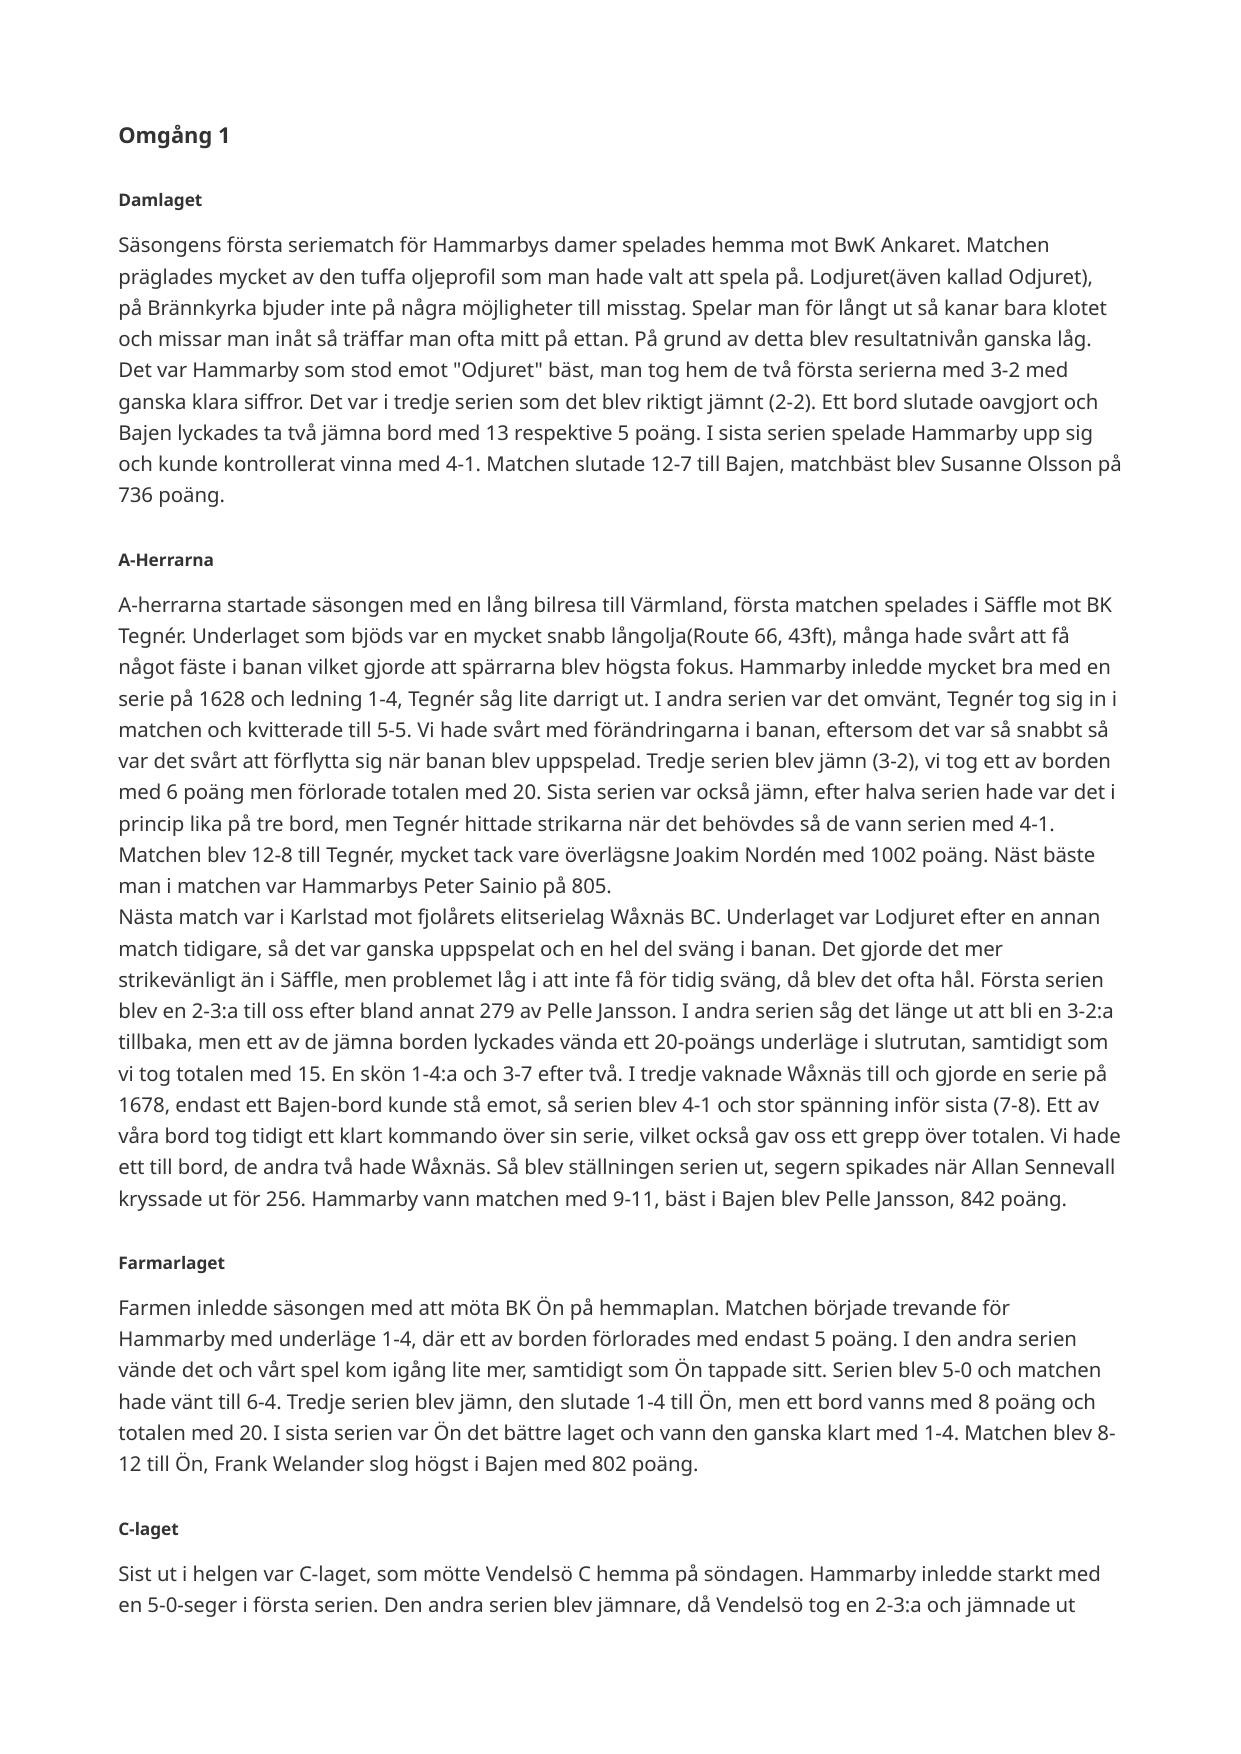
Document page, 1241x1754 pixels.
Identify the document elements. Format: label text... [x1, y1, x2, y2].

subtitle C-laget [118, 1509, 1122, 1540]
text Farmen inledde säsongen med att möta BK Ön på hemmaplan. Matchen började trevande för Hammarby med underläge 1-4, där ett av borden förlorades med endast 5 poäng. I den andra serien vände det och vårt spel kom igång lite mer, samtidigt som Ön tappade sitt. Serien blev 5-0 och matchen hade vänt till 6-4. Tredje serien blev jämn, den slutade 1-4 till Ön, men ett bord vanns med 8 poäng och totalen med 20. I sista serien var Ön det bättre laget och vann den ganska klart med 1-4. Matchen blev 8-12 till Ön, Frank Welander slog högst i Bajen med 802 poäng. [118, 1290, 1122, 1477]
subtitle Omgång 1 [118, 118, 1122, 149]
subtitle Farmarlaget [118, 1243, 1122, 1274]
text Sist ut i helgen var C-laget, som mötte Vendelsö C hemma på söndagen. Hammarby inledde starkt med en 5-0-seger i första serien. Den andra serien blev jämnare, då Vendelsö tog en 2-3:a och jämnade ut [118, 1556, 1122, 1618]
text Säsongens första seriematch för Hammarbys damer spelades hemma mot BwK Ankaret. Matchen präglades mycket av den tuffa oljeprofil som man hade valt att spela på. Lodjuret(även kallad Odjuret), på Brännkyrka bjuder inte på några möjligheter till misstag. Spelar man för långt ut så kanar bara klotet och missar man inåt så träffar man ofta mitt på ettan. På grund av detta blev resultatnivån ganska låg. Det var Hammarby som stod emot "Odjuret" bäst, man tog hem de två första serierna med 3-2 med ganska klara siffror. Det var i tredje serien som det blev riktigt jämnt (2-2). Ett bord slutade oavgjort och Bajen lyckades ta två jämna bord med 13 respektive 5 poäng. I sista serien spelade Hammarby upp sig och kunde kontrollerat vinna med 4-1. Matchen slutade 12-7 till Bajen, matchbäst blev Susanne Olsson på 736 poäng. [118, 227, 1122, 509]
subtitle A-Herrarna [118, 540, 1122, 571]
subtitle Damlaget [118, 181, 1122, 212]
text A-herrarna startade säsongen med en lång bilresa till Värmland, första matchen spelades i Säffle mot BK Tegnér. Underlaget som bjöds var en mycket snabb långolja(Route 66, 43ft), många hade svårt att få något fäste i banan vilket gjorde att spärrarna blev högsta fokus. Hammarby inledde mycket bra med en serie på 1628 och ledning 1-4, Tegnér såg lite darrigt ut. I andra serien var det omvänt, Tegnér tog sig in i matchen och kvitterade till 5-5. Vi hade svårt med förändringarna i banan, eftersom det var så snabbt så var det svårt att förflytta sig när banan blev uppspelad. Tredje serien blev jämn (3-2), vi tog ett av borden med 6 poäng men förlorade totalen med 20. Sista serien var också jämn, efter halva serien hade var det i princip lika på tre bord, men Tegnér hittade strikarna när det behövdes så de vann serien med 4-1. Matchen blev 12-8 till Tegnér, mycket tack vare överlägsne Joakim Nordén med 1002 poäng. Näst bäste man i matchen var Hammarbys Peter Sainio på 805. Nästa match var i Karlstad mot fjolårets elitserielag Wåxnäs BC. Underlaget var Lodjuret efter en annan match tidigare, så det var ganska uppspelat och en hel del sväng i banan. Det gjorde det mer strikevänligt än i Säffle, men problemet låg i att inte få för tidig sväng, då blev det ofta hål. Första serien blev en 2-3:a till oss efter bland annat 279 av Pelle Jansson. I andra serien såg det länge ut att bli en 3-2:a tillbaka, men ett av de jämna borden lyckades vända ett 20-poängs underläge i slutrutan, samtidigt som vi tog totalen med 15. En skön 1-4:a och 3-7 efter två. I tredje vaknade Wåxnäs till och gjorde en serie på 1678, endast ett Bajen-bord kunde stå emot, så serien blev 4-1 och stor spänning inför sista (7-8). Ett av våra bord tog tidigt ett klart kommando över sin serie, vilket också gav oss ett grepp över totalen. Vi hade ett till bord, de andra två hade Wåxnäs. Så blev ställningen serien ut, segern spikades när Allan Sennevall kryssade ut för 256. Hammarby vann matchen med 9-11, bäst i Bajen blev Pelle Jansson, 842 poäng. [118, 587, 1122, 1212]
